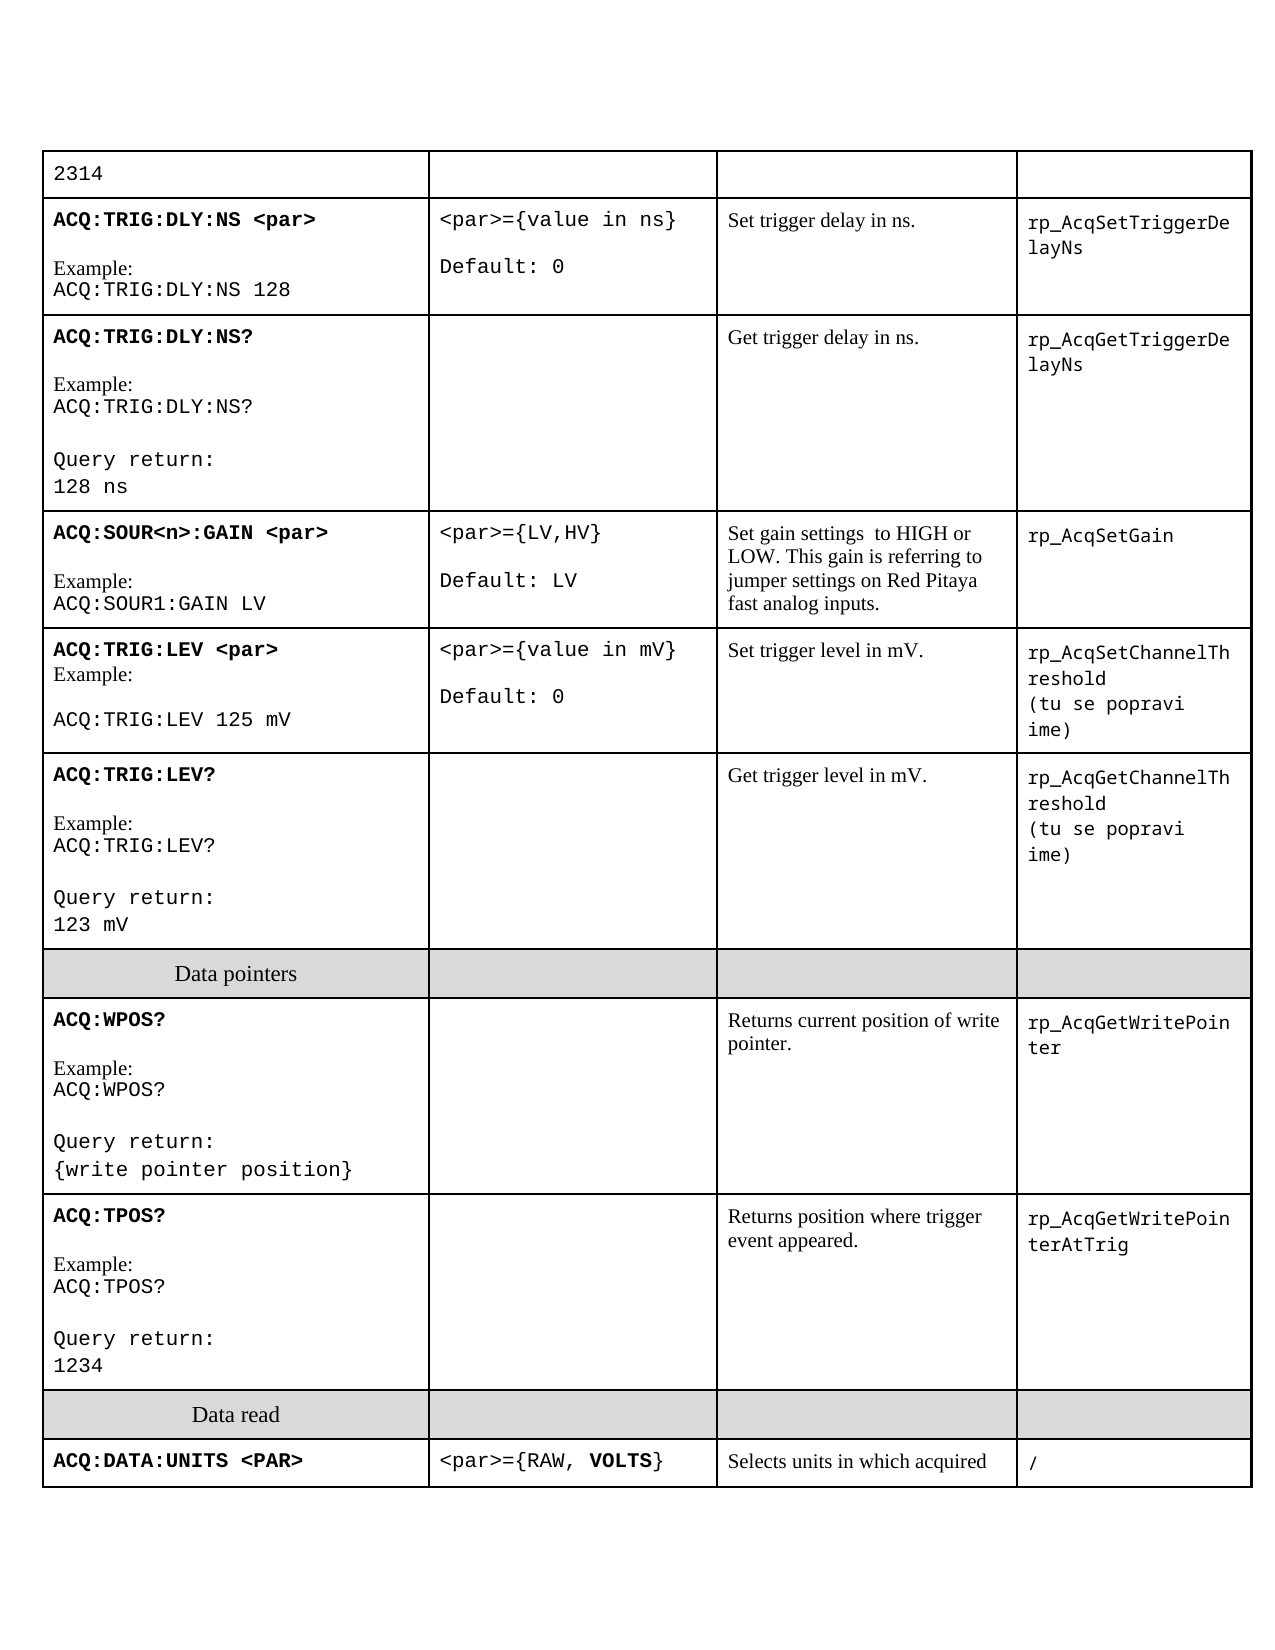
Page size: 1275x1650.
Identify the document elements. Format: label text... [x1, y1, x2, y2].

table_cell <par>={LV,HV} Default: LV [430, 512, 716, 627]
table_cell [430, 754, 716, 948]
table_cell ACQ:TRIG:LEV? Example: ACQ:TRIG:LEV? Query return: 123 mV [44, 754, 428, 948]
table_cell Data read [44, 1391, 428, 1438]
table_cell rp_AcqGetChannelThreshold (tu se popravi ime) [1018, 754, 1250, 948]
table_cell rp_AcqSetTriggerDelayNs [1018, 199, 1250, 313]
table_cell Get trigger delay in ns. [718, 316, 1016, 510]
table_cell 2314 [44, 152, 428, 197]
table_cell Get trigger level in mV. [718, 754, 1016, 948]
table_cell rp_AcqGetWritePointer [1018, 999, 1250, 1193]
table_cell [430, 1391, 716, 1438]
table_cell [718, 1391, 1016, 1438]
table_cell [718, 950, 1016, 997]
table_cell Set trigger level in mV. [718, 629, 1016, 752]
table_cell [430, 1195, 716, 1389]
table_cell rp_AcqSetGain [1018, 512, 1250, 627]
table_cell <par>={value in mV} Default: 0 [430, 629, 716, 752]
table_cell rp_AcqGetWritePointerAtTrig [1018, 1195, 1250, 1389]
table_cell ACQ:TRIG:LEV <par> Example: ACQ:TRIG:LEV 125 mV [44, 629, 428, 752]
table_cell rp_AcqGetTriggerDelayNs [1018, 316, 1250, 510]
table_cell / [1018, 1440, 1250, 1486]
table_cell [430, 316, 716, 510]
table_cell Returns position where trigger event appeared. [718, 1195, 1016, 1389]
table_cell ACQ:SOUR<n>:GAIN <par> Example: ACQ:SOUR1:GAIN LV [44, 512, 428, 627]
table_cell ACQ:TPOS? Example: ACQ:TPOS? Query return: 1234 [44, 1195, 428, 1389]
table_cell ACQ:TRIG:DLY:NS? Example: ACQ:TRIG:DLY:NS? Query return: 128 ns [44, 316, 428, 510]
table_cell [430, 950, 716, 997]
table_cell [1018, 950, 1250, 997]
table_cell Data pointers [44, 950, 428, 997]
table_cell [430, 999, 716, 1193]
table_cell <par>={value in ns} Default: 0 [430, 199, 716, 313]
table_cell ACQ:DATA:UNITS <PAR> [44, 1440, 428, 1486]
table_cell rp_AcqSetChannelThreshold (tu se popravi ime) [1018, 629, 1250, 752]
table_cell Returns current position of write pointer. [718, 999, 1016, 1193]
table_cell Selects units in which acquired [718, 1440, 1016, 1486]
table_cell [1018, 1391, 1250, 1438]
table_cell ACQ:TRIG:DLY:NS <par> Example: ACQ:TRIG:DLY:NS 128 [44, 199, 428, 313]
table_cell ACQ:WPOS? Example: ACQ:WPOS? Query return: {write pointer position} [44, 999, 428, 1193]
table_cell Set trigger delay in ns. [718, 199, 1016, 313]
table_cell [430, 152, 716, 197]
table_cell [1018, 152, 1250, 197]
table_cell <par>={RAW, VOLTS} [430, 1440, 716, 1486]
table_cell [718, 152, 1016, 197]
table_cell Set gain settings to HIGH or LOW. This gain is referring to jumper settings on Red Pitaya fast analog inputs. [718, 512, 1016, 627]
